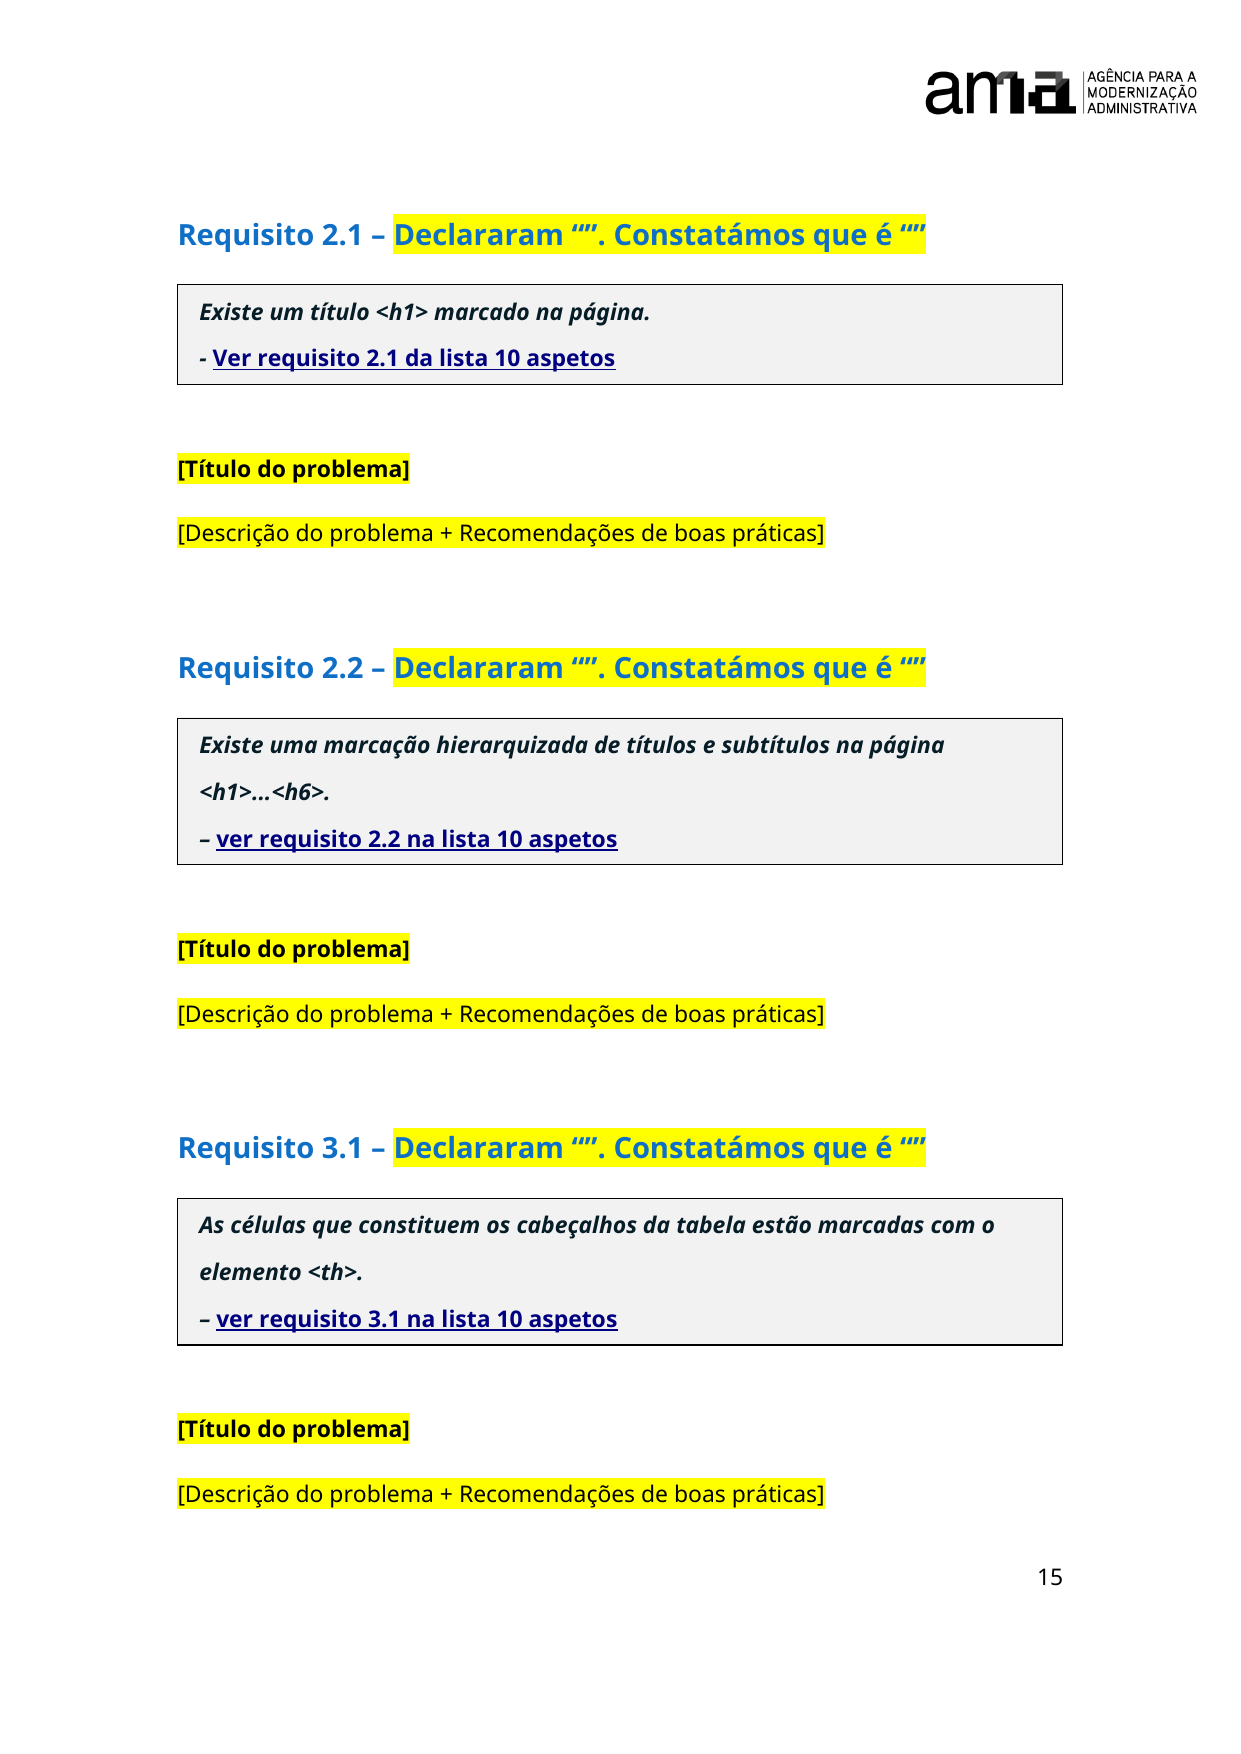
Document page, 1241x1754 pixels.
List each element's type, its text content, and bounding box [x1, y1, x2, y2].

text [Título do problema] [177, 1413, 1063, 1444]
text As células que constituem os cabeçalhos da tabela estão marcadas com o elemento <th>. – ver requisito 3.1 na lista 10 aspetos [178, 1199, 1062, 1344]
text [Descrição do problema + Recomendações de boas práticas] [177, 1478, 1063, 1509]
subtitle Requisito 2.1 – Declararam “”. Constatámos que é “” [177, 214, 1063, 254]
text [Descrição do problema + Recomendações de boas práticas] [177, 517, 1063, 548]
text [Título do problema] [177, 453, 1063, 484]
text [Descrição do problema + Recomendações de boas práticas] [177, 998, 1063, 1029]
text Existe um título <h1> marcado na página. - Ver requisito 2.1 da lista 10 aspetos [178, 285, 1062, 384]
text [Título do problema] [177, 933, 1063, 964]
text Existe uma marcação hierarquizada de títulos e subtítulos na página <h1>...<h6>. – ver requisito 2.2 na lista 10 aspetos [178, 719, 1062, 864]
subtitle Requisito 2.2 – Declararam “”. Constatámos que é “” [177, 647, 1063, 687]
subtitle Requisito 3.1 – Declararam “”. Constatámos que é “” [177, 1128, 1063, 1167]
